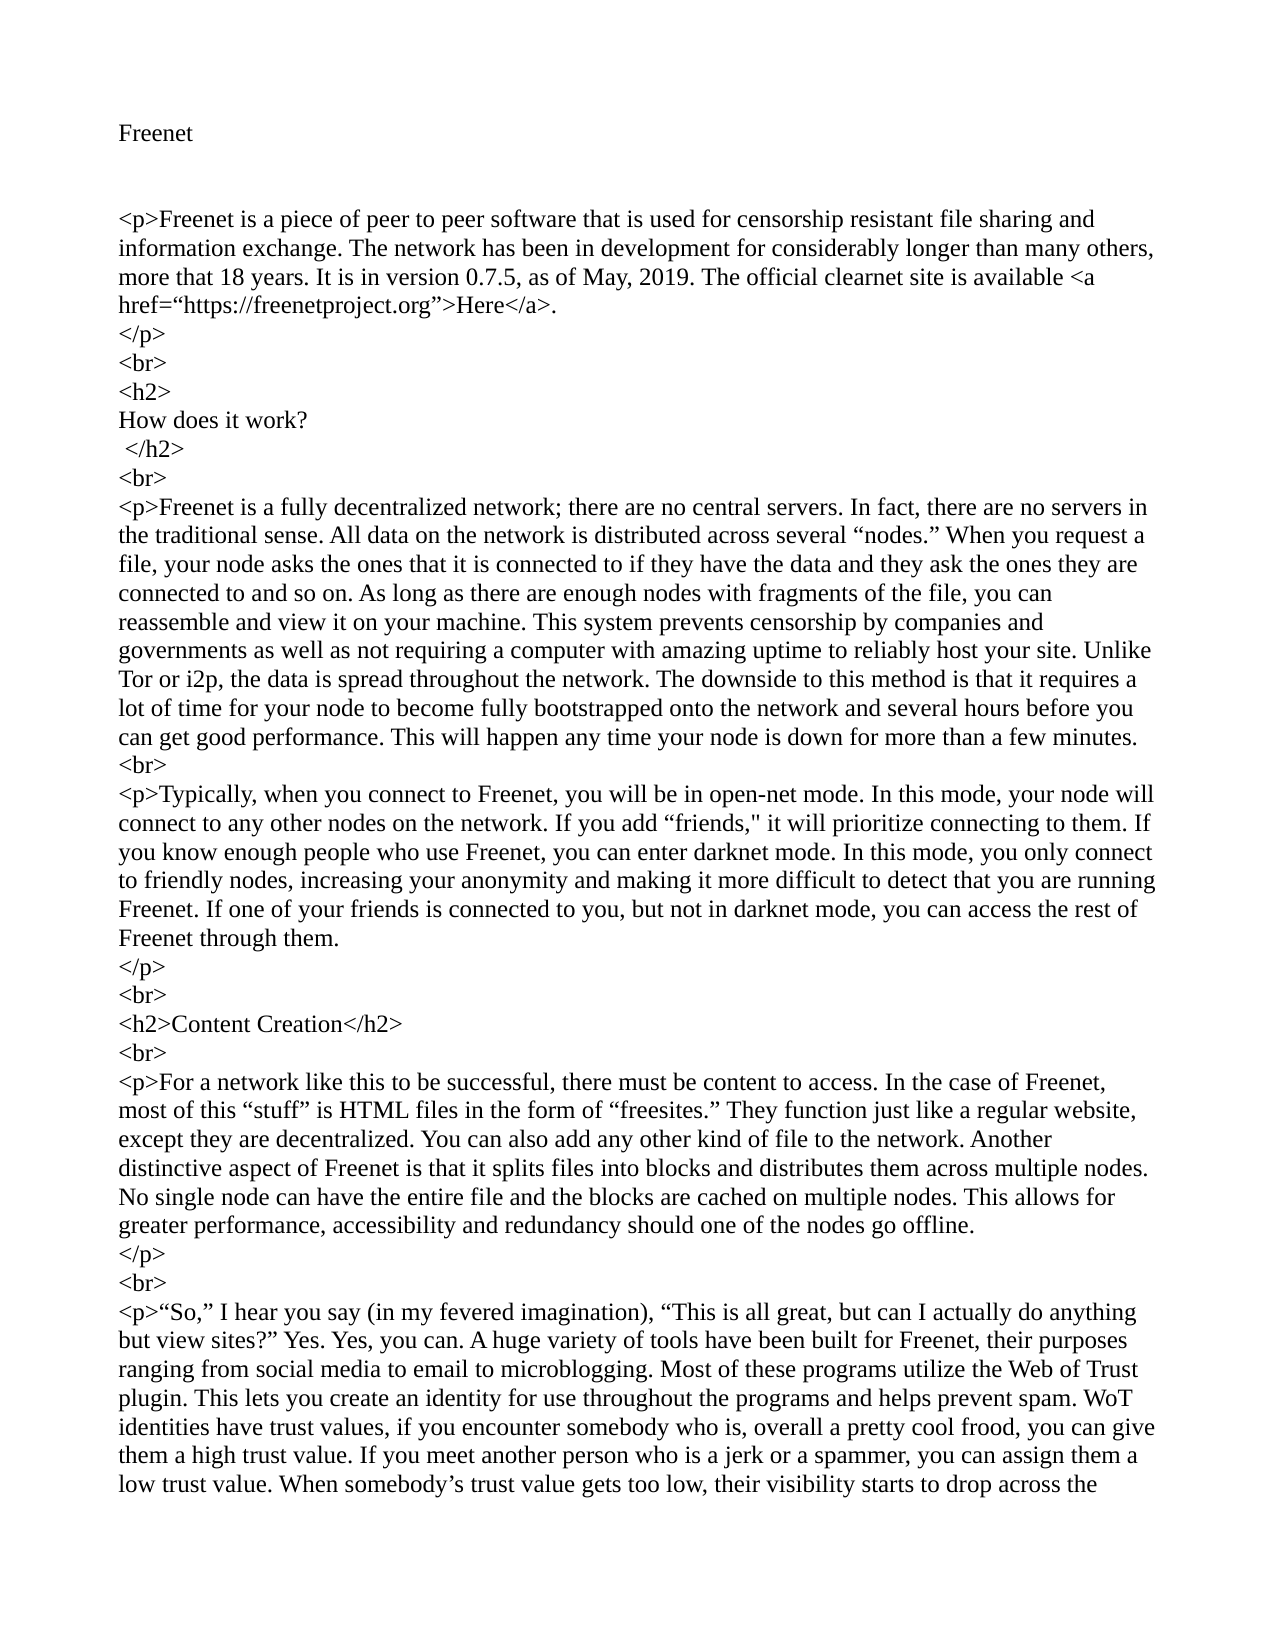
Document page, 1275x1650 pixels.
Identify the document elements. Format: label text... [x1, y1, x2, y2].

text <h2> [118, 377, 1157, 406]
text <br> [118, 981, 1157, 1009]
text </h2> [118, 434, 1157, 463]
text <br> [118, 463, 1157, 492]
text <br> [118, 1038, 1157, 1067]
text <br> [118, 348, 1157, 377]
text <br> [118, 751, 1157, 779]
text Freenet [118, 118, 1157, 147]
text <p>Freenet is a fully decentralized network; there are no central servers. In fact, there are no servers in the traditional sense. All data on the network is distributed across several “nodes.” When you request a file, your node asks the ones that it is connected to if they have the data and they ask the ones they are connected to and so on. As long as there are enough nodes with fragments of the file, you can reassemble and view it on your machine. This system prevents censorship by companies and governments as well as not requiring a computer with amazing uptime to reliably host your site. Unlike Tor or i2p, the data is spread throughout the network. The downside to this method is that it requires a lot of time for your node to become fully bootstrapped onto the network and several hours before you can get good performance. This will happen any time your node is down for more than a few minutes. [118, 492, 1157, 751]
text <br> [118, 1268, 1157, 1297]
text <p>Freenet is a piece of peer to peer software that is used for censorship resistant file sharing and information exchange. The network has been in development for considerably longer than many others, more that 18 years. It is in version 0.7.5, as of May, 2019. The official clearnet site is available <a href=“https://freenetproject.org”>Here</a>. [118, 204, 1157, 319]
text <p>“So,” I hear you say (in my fevered imagination), “This is all great, but can I actually do anything but view sites?” Yes. Yes, you can. A huge variety of tools have been built for Freenet, their purposes ranging from social media to email to microblogging. Most of these programs utilize the Web of Trust plugin. This lets you create an identity for use throughout the programs and helps prevent spam. WoT identities have trust values, if you encounter somebody who is, overall a pretty cool frood, you can give them a high trust value. If you meet another person who is a jerk or a spammer, you can assign them a low trust value. When somebody’s trust value gets too low, their visibility starts to drop across the [118, 1297, 1157, 1498]
text </p> [118, 1239, 1157, 1268]
text <p>For a network like this to be successful, there must be content to access. In the case of Freenet, most of this “stuff” is HTML files in the form of “freesites.” They function just like a regular website, except they are decentralized. You can also add any other kind of file to the network. Another distinctive aspect of Freenet is that it splits files into blocks and distributes them across multiple nodes. No single node can have the entire file and the blocks are cached on multiple nodes. This allows for greater performance, accessibility and redundancy should one of the nodes go offline. [118, 1067, 1157, 1239]
text </p> [118, 952, 1157, 981]
text <p>Typically, when you connect to Freenet, you will be in open-net mode. In this mode, your node will connect to any other nodes on the network. If you add “friends," it will prioritize connecting to them. If you know enough people who use Freenet, you can enter darknet mode. In this mode, you only connect to friendly nodes, increasing your anonymity and making it more difficult to detect that you are running Freenet. If one of your friends is connected to you, but not in darknet mode, you can access the rest of Freenet through them. [118, 779, 1157, 952]
text How does it work? [118, 406, 1157, 434]
text <h2>Content Creation</h2> [118, 1009, 1157, 1038]
text </p> [118, 319, 1157, 348]
